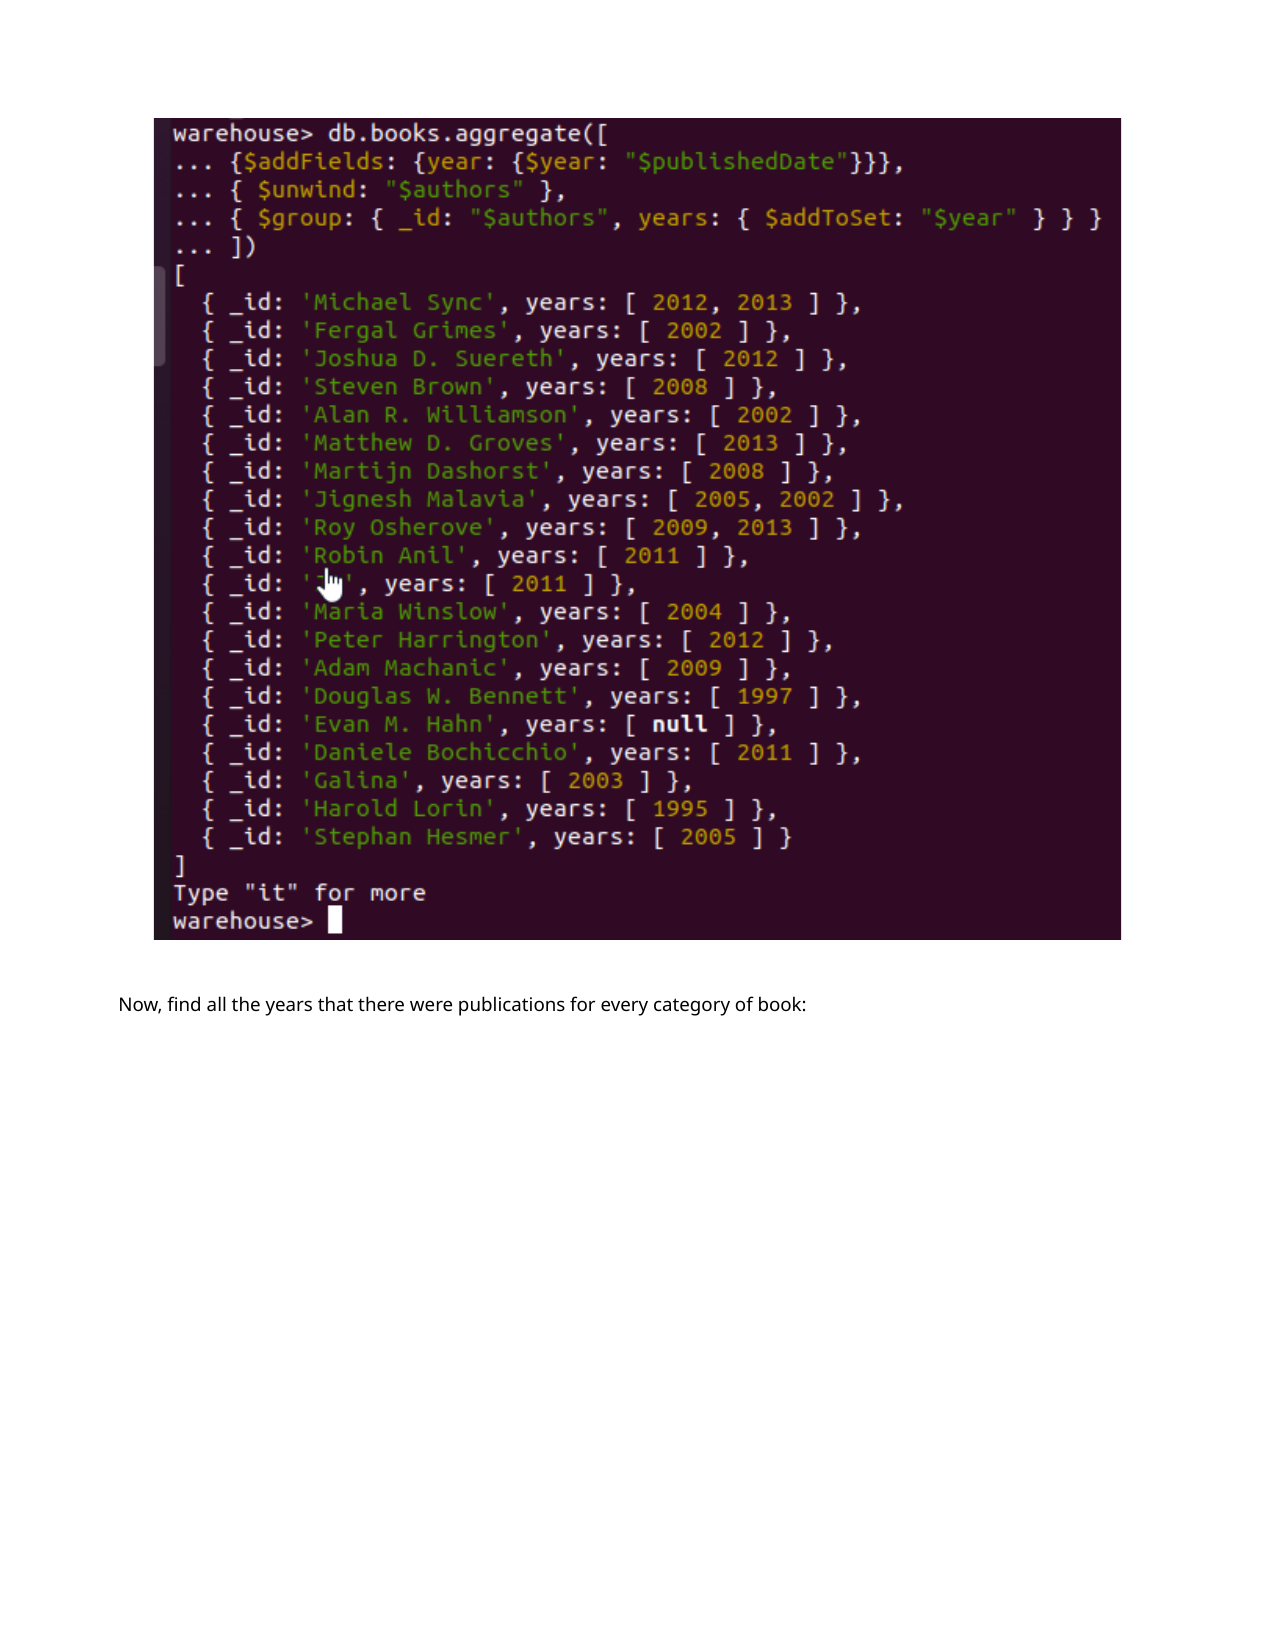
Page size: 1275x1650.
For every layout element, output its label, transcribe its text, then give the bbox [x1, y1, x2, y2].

text Now, find all the years that there were publications for every category of book: [118, 991, 1157, 1017]
picture [153, 118, 1122, 940]
